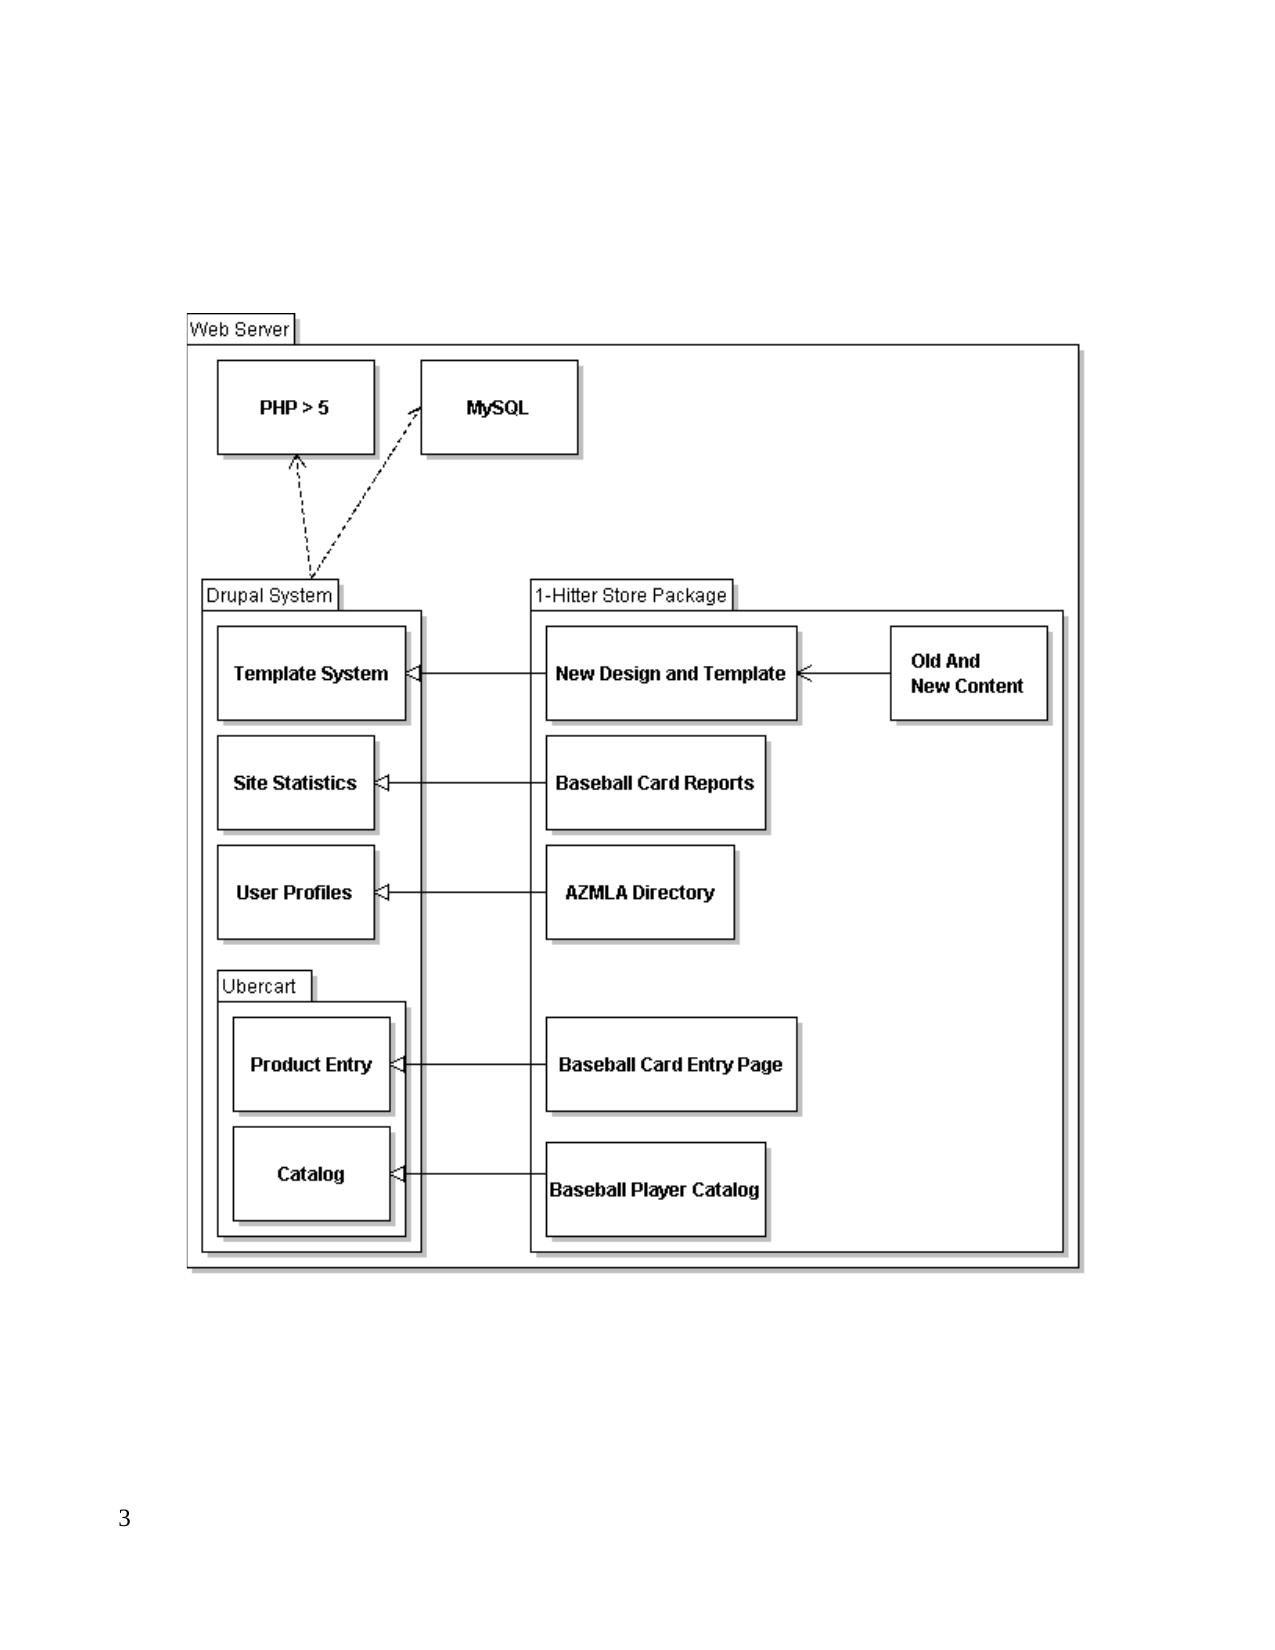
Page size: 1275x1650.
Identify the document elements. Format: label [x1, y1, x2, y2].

picture [186, 313, 1086, 1275]
